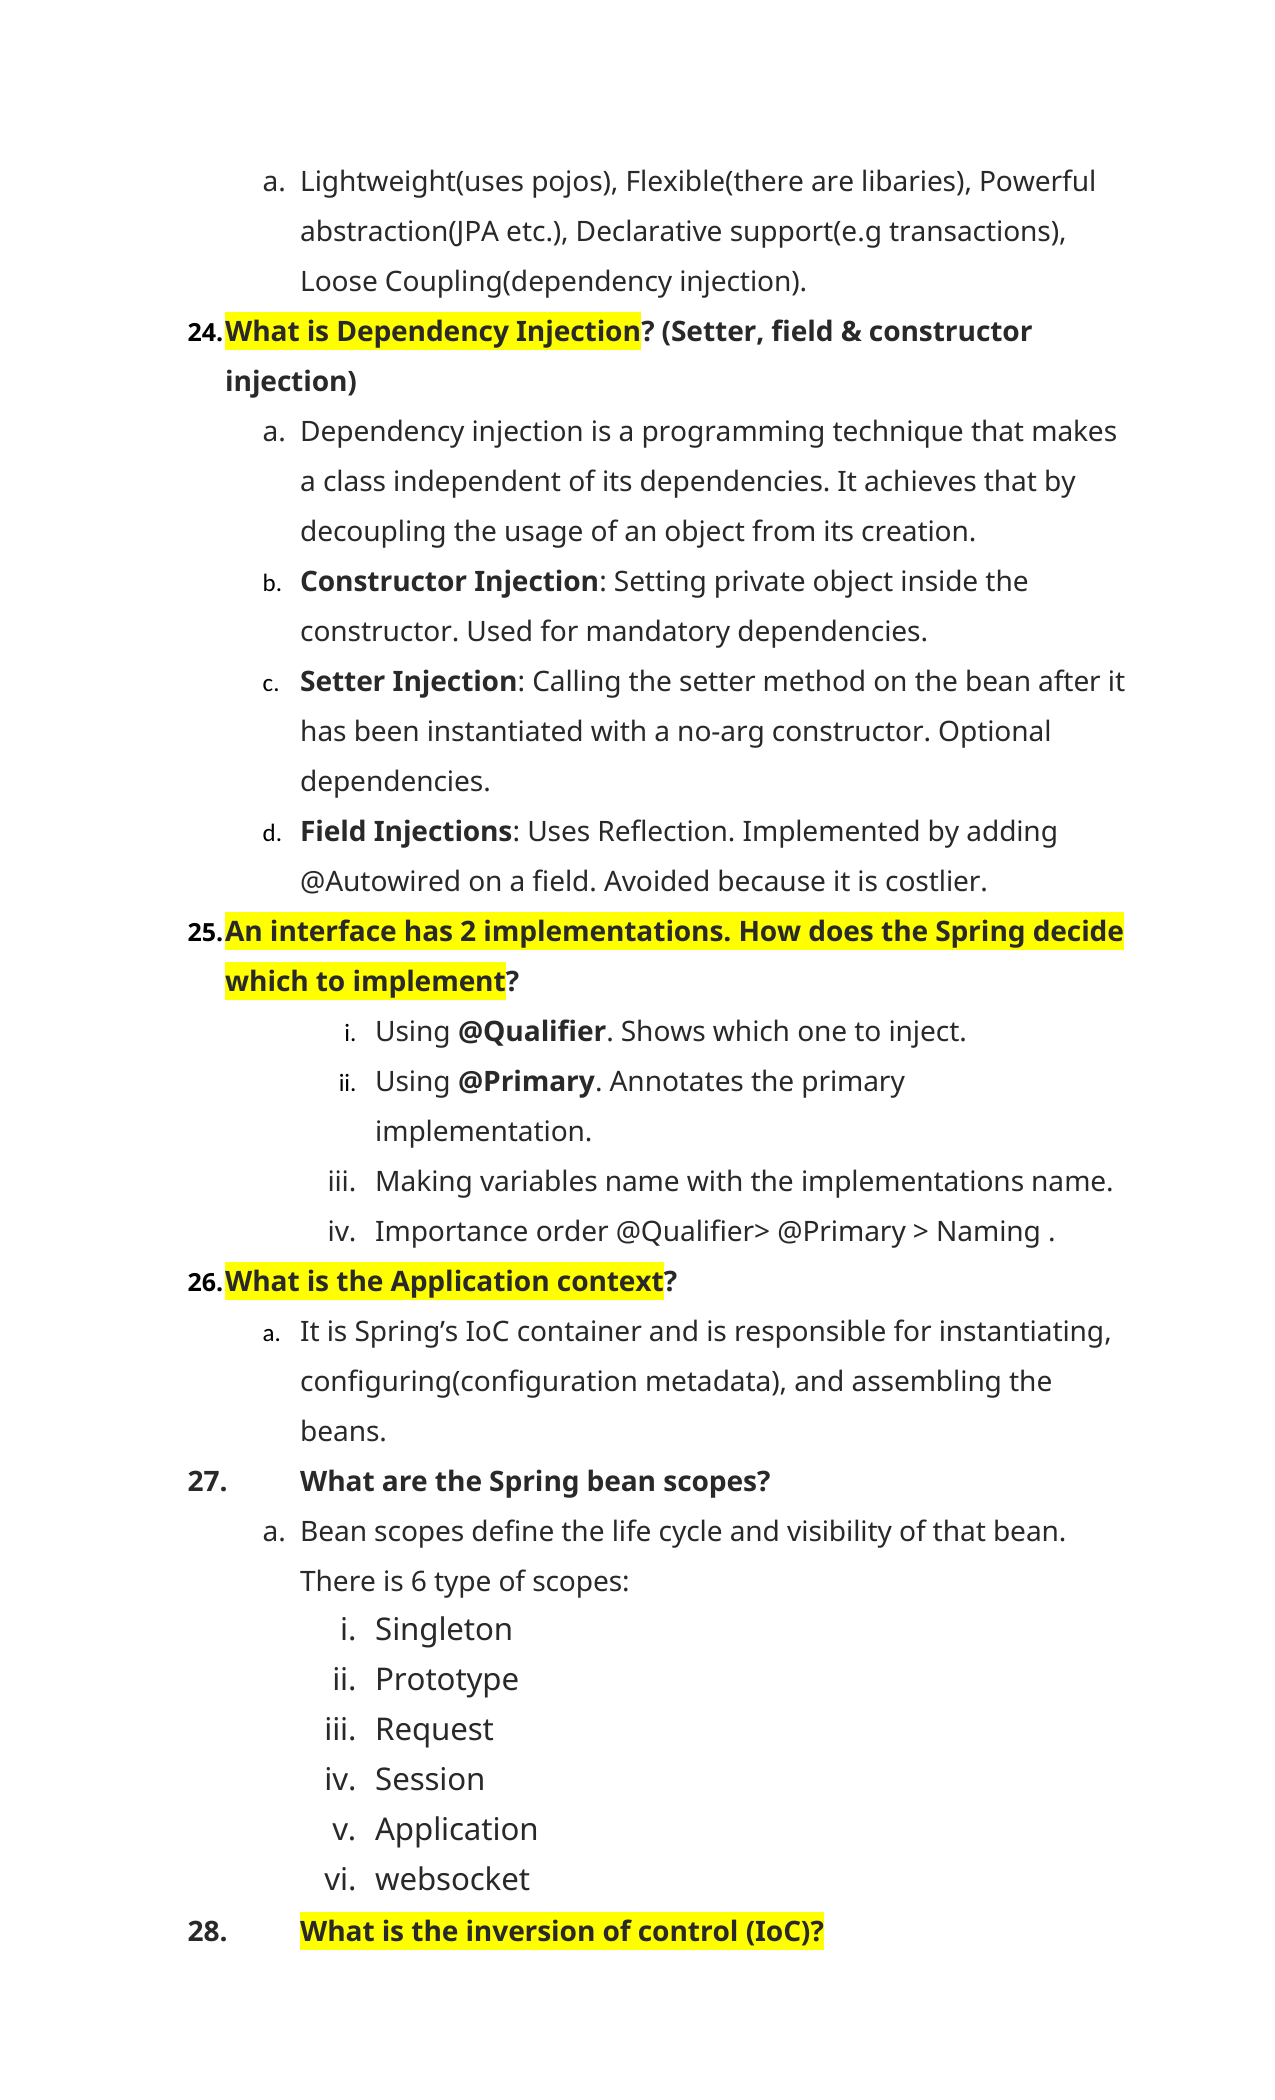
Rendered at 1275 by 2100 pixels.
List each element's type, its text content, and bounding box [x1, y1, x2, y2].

list websocket [356, 1850, 1125, 1900]
list Lightweight(uses pojos), Flexible(there are libaries), Powerful abstraction(JPA etc.), Declarative support(e.g transactions), Loose Coupling(dependency injection). [262, 150, 1125, 300]
list Application [356, 1800, 1125, 1850]
list Request [356, 1700, 1125, 1750]
list Using @Qualifier. Shows which one to inject. [356, 1000, 1125, 1050]
list What is Dependency Injection? (Setter, field & constructor injection) [187, 300, 1125, 400]
list Singleton [356, 1600, 1125, 1650]
list An interface has 2 implementations. How does the Spring decide which to implement? [187, 900, 1125, 1000]
list What are the Spring bean scopes? [187, 1450, 1125, 1500]
list Making variables name with the implementations name. [356, 1150, 1125, 1200]
list Using @Primary. Annotates the primary implementation. [356, 1050, 1125, 1150]
list What is the Application context? [187, 1250, 1125, 1300]
list Importance order @Qualifier> @Primary > Naming . [356, 1200, 1125, 1250]
list What is the inversion of control (IoC)? [187, 1900, 1125, 1950]
list Constructor Injection: Setting private object inside the constructor. Used for mandatory dependencies. [262, 550, 1125, 650]
list Bean scopes define the life cycle and visibility of that bean. There is 6 type of scopes: [262, 1500, 1125, 1600]
list Setter Injection: Calling the setter method on the bean after it has been instantiated with a no-arg constructor. Optional dependencies. [262, 650, 1125, 800]
list Prototype [356, 1650, 1125, 1700]
list Session [356, 1750, 1125, 1800]
list Dependency injection is a programming technique that makes a class independent of its dependencies. It achieves that by decoupling the usage of an object from its creation. [262, 400, 1125, 550]
list Field Injections: Uses Reflection. Implemented by adding @Autowired on a field. Avoided because it is costlier. [262, 800, 1125, 900]
list It is Spring’s IoC container and is responsible for instantiating, configuring(configuration metadata), and assembling the beans. [262, 1300, 1125, 1450]
